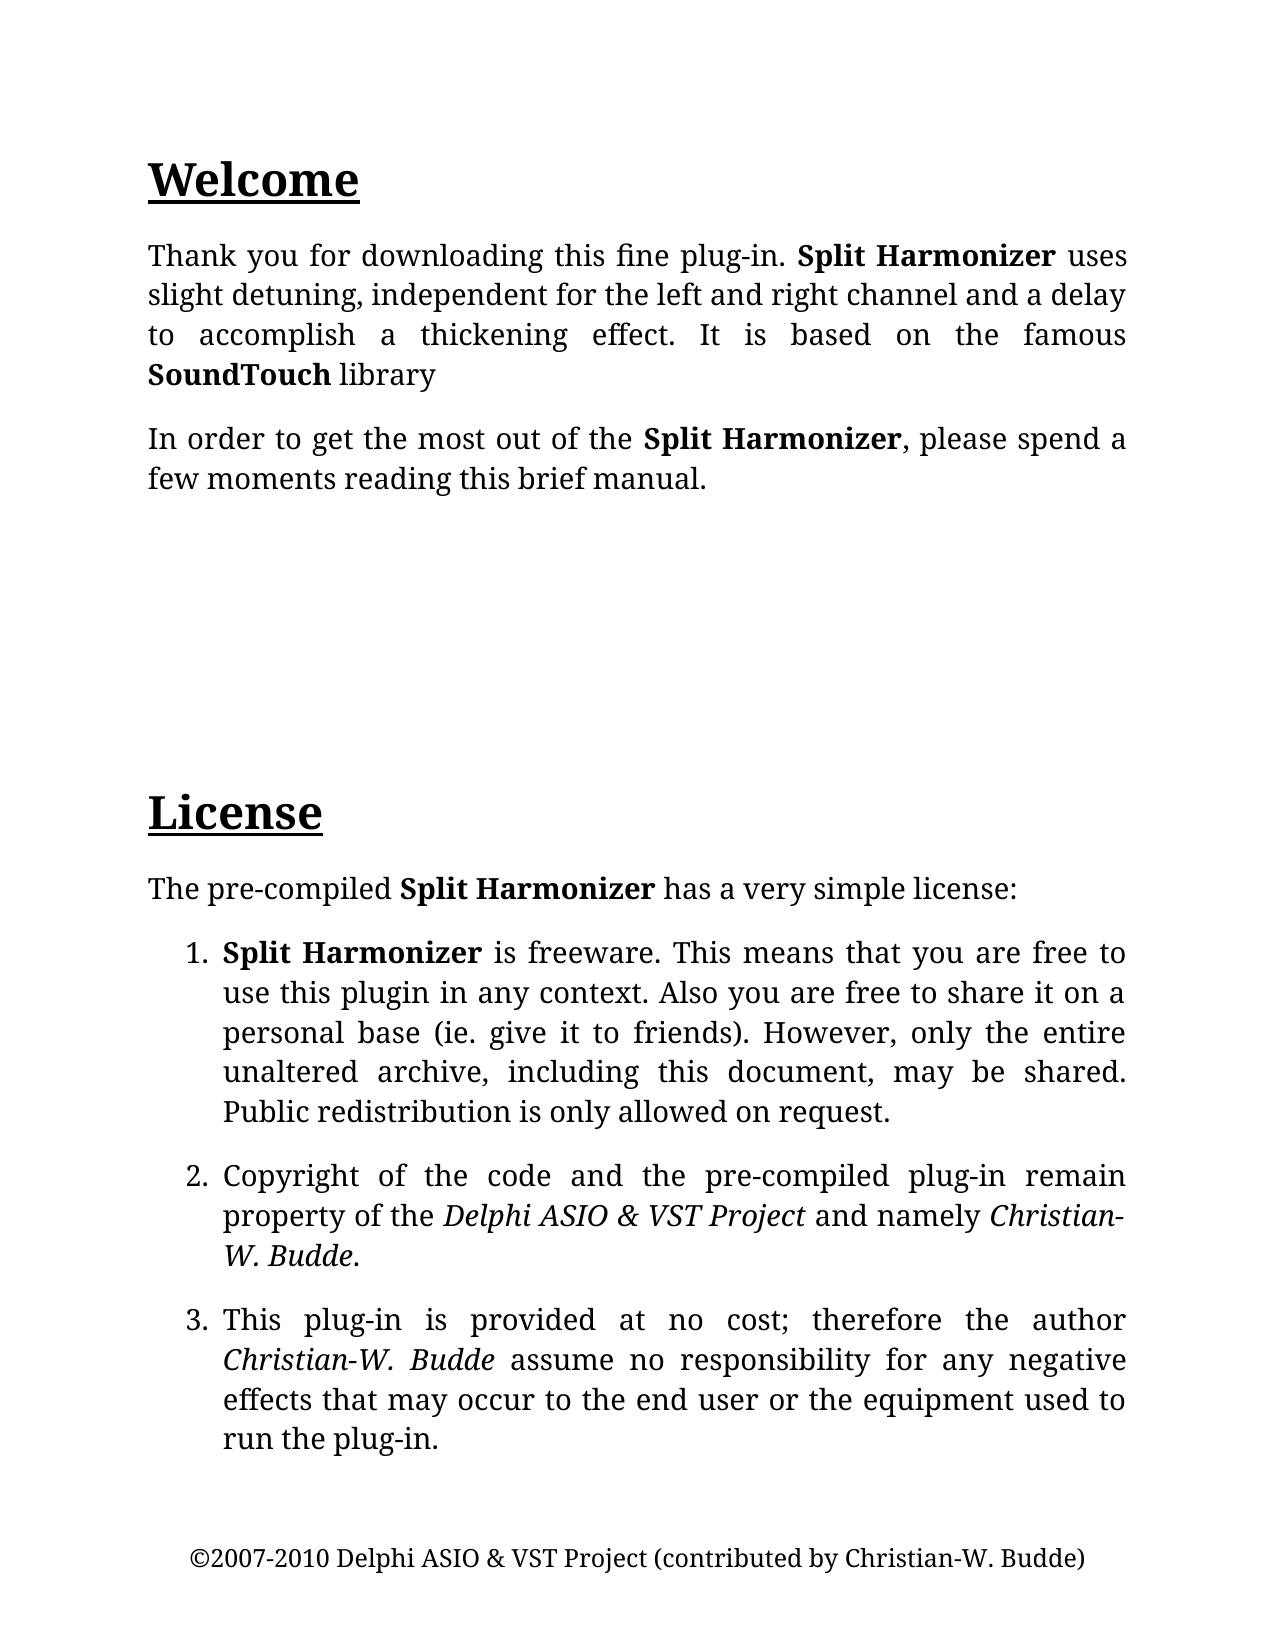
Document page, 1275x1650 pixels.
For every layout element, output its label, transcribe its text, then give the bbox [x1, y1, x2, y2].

subtitle Welcome [148, 148, 1127, 210]
subtitle License [148, 781, 1127, 843]
list Copyright of the code and the pre-compiled plug-in remain property of the Delphi ASIO & VST Project and namely Christian-W. Budde. [185, 1156, 1127, 1275]
text In order to get the most out of the Split Harmonizer, please spend a few moments reading this brief manual. [148, 418, 1127, 498]
list This plug-in is provided at no cost; therefore the author Christian-W. Budde assume no responsibility for any negative effects that may occur to the end user or the equipment used to run the plug-in. [185, 1299, 1127, 1458]
list Split Harmonizer is freeware. This means that you are free to use this plugin in any context. Also you are free to share it on a personal base (ie. give it to friends). However, only the entire unaltered archive, including this document, may be shared. Public redistribution is only allowed on request. [185, 932, 1127, 1131]
text Thank you for downloading this fine plug-in. Split Harmonizer uses slight detuning, independent for the left and right channel and a delay to accomplish a thickening effect. It is based on the famous SoundTouch library [148, 235, 1127, 394]
text The pre-compiled Split Harmonizer has a very simple license: [148, 868, 1127, 908]
